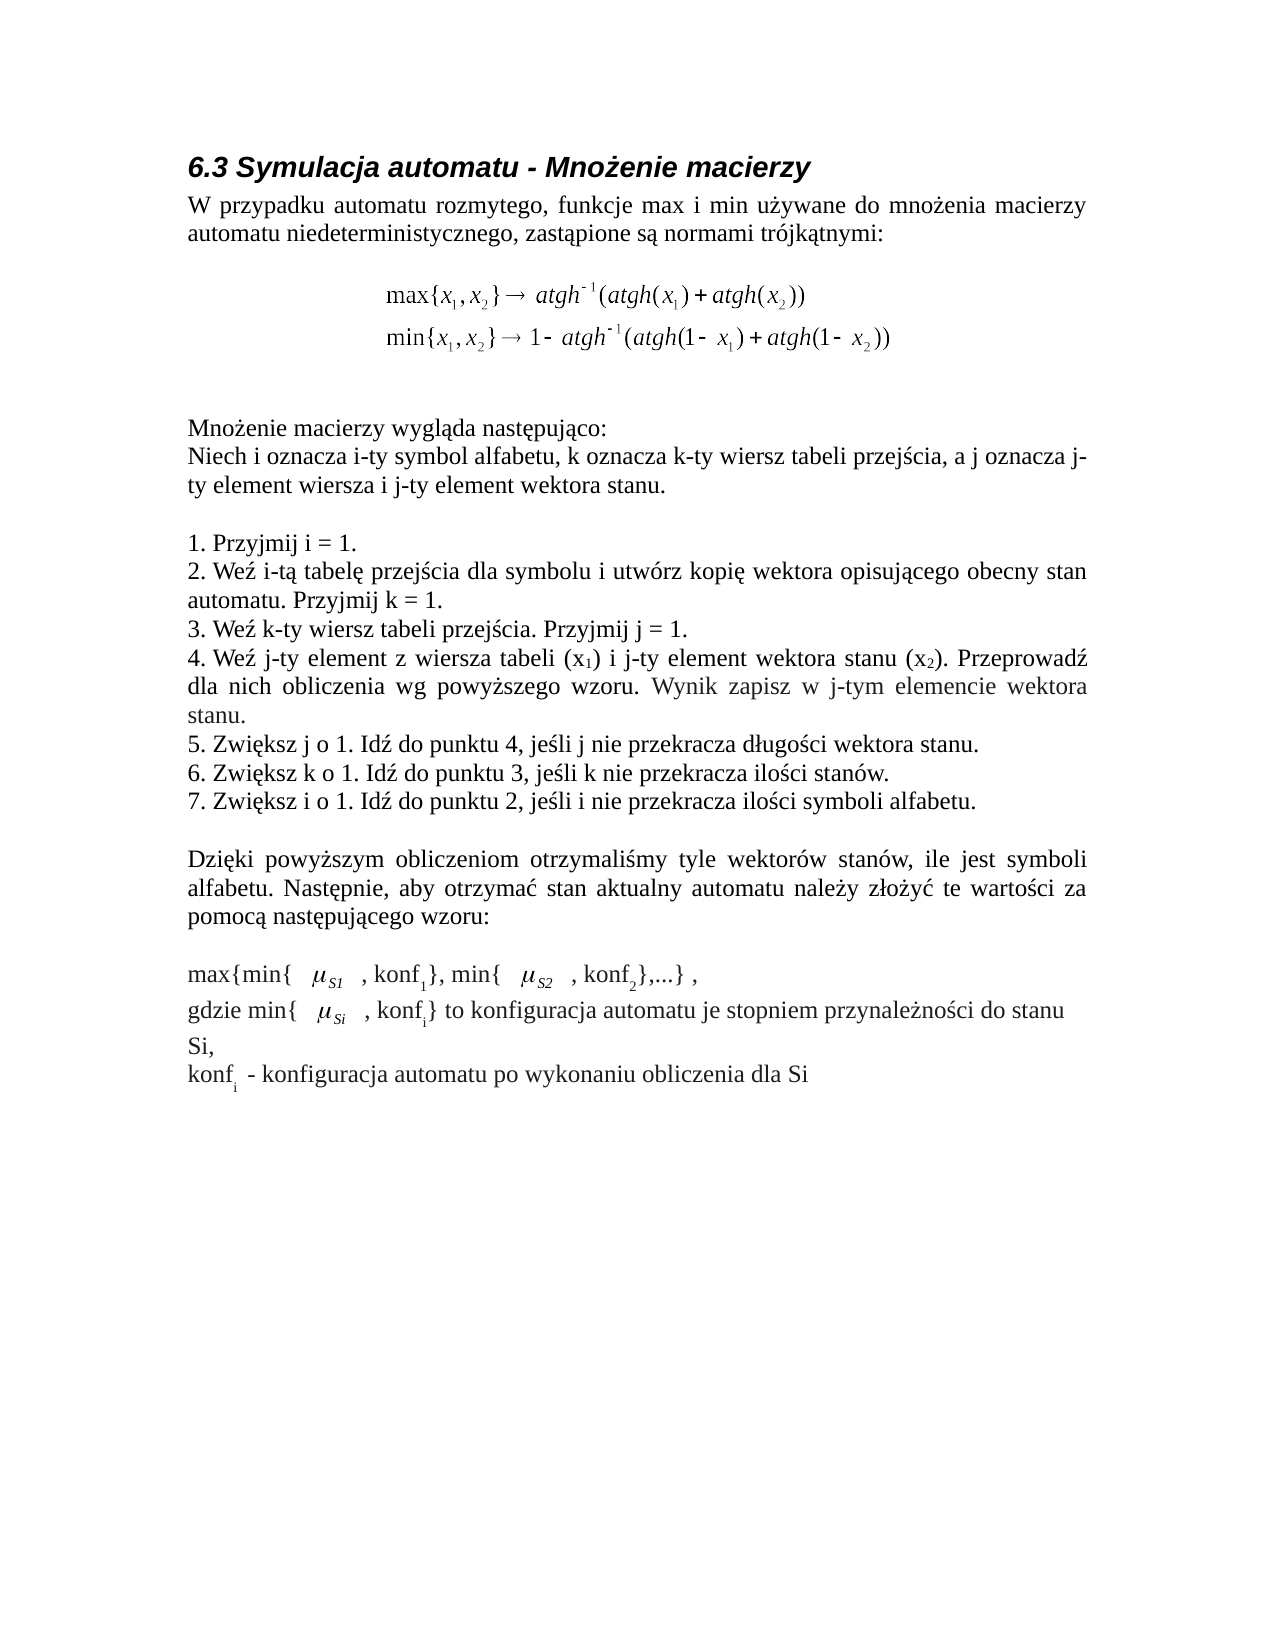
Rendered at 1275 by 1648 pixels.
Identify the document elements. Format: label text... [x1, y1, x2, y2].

list Przyjmij i = 1. [187, 528, 1088, 556]
list Zwiększ k o 1. Idź do punktu 3, jeśli k nie przekracza ilości stanów. [187, 758, 1088, 786]
text max{min{, konf1}, min{, konf2},...} , [187, 959, 1088, 995]
list Weź i-tą tabelę przejścia dla symbolu i utwórz kopię wektora opisującego obecny stan automatu. Przyjmij k = 1. [187, 556, 1088, 614]
text konfi - konfiguracja automatu po wykonaniu obliczenia dla Si [187, 1059, 1088, 1096]
subtitle 6.3 Symulacja automatu - Mnożenie macierzy [187, 150, 1088, 183]
text W przypadku automatu rozmytego, funkcje max i min używane do mnożenia macierzy automatu niedeterministycznego, zastąpione są normami trójkątnymi: [187, 190, 1088, 247]
list Zwiększ j o 1. Idź do punktu 4, jeśli j nie przekracza długości wektora stanu. [187, 729, 1088, 758]
list Weź k-ty wiersz tabeli przejścia. Przyjmij j = 1. [187, 614, 1088, 643]
list Weź j-ty element z wiersza tabeli (x1) i j-ty element wektora stanu (x2). Przeprowadź dla nich obliczenia wg powyższego wzoru. Wynik zapisz w j-tym elemencie wektora stanu. [187, 643, 1088, 729]
text Dzięki powyższym obliczeniom otrzymaliśmy tyle wektorów stanów, ile jest symboli alfabetu. Następnie, aby otrzymać stan aktualny automatu należy złożyć te wartości za pomocą następującego wzoru: [187, 844, 1088, 930]
text Mnożenie macierzy wygląda następująco: [187, 413, 1088, 441]
list Zwiększ i o 1. Idź do punktu 2, jeśli i nie przekracza ilości symboli alfabetu. [187, 786, 1088, 815]
text gdzie min{, konfi} to konfiguracja automatu je stopniem przynależności do stanu Si, [187, 995, 1088, 1059]
text Niech i oznacza i-ty symbol alfabetu, k oznacza k-ty wiersz tabeli przejścia, a j oznacza j-ty element wiersza i j-ty element wektora stanu. [187, 441, 1088, 499]
